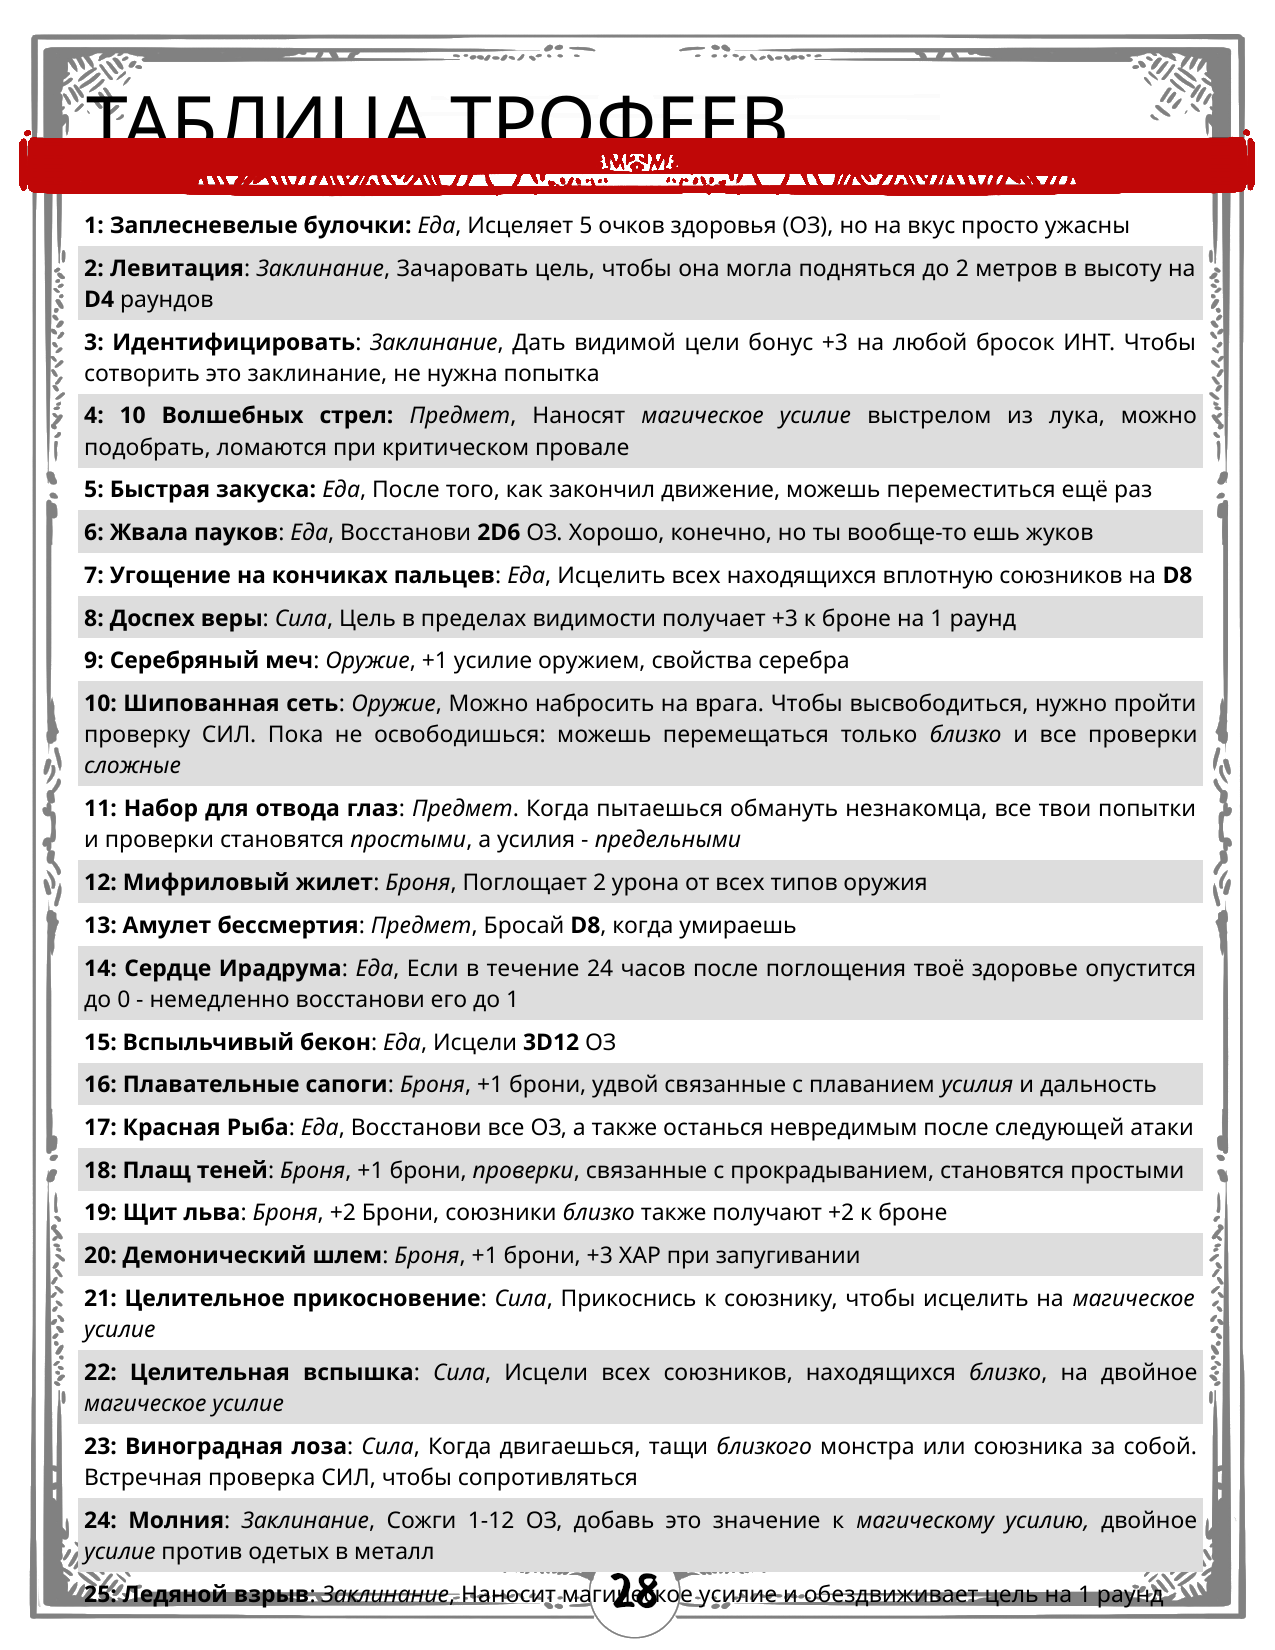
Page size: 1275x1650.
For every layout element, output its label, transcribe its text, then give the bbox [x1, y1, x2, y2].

table_cell 24: Молния: Заклинание, Сожги 1-12 ОЗ, добавь это значение к магическому усилию, двойное усилие против одетых в металл [78, 1498, 1203, 1572]
table_cell 17: Красная Рыба: Еда, Восстанови все ОЗ, а также останься невредимым после следующей атаки [78, 1105, 1203, 1148]
table_cell 11: Набор для отвода глаз: Предмет. Когда пытаешься обмануть незнакомца, все твои попытки и проверки становятся простыми, а усилия - предельными [78, 786, 1203, 860]
table_cell 10: Шипованная сеть: Оружие, Можно набросить на врага. Чтобы высвободиться, нужно пройти проверку СИЛ. Пока не освободишься: можешь перемещаться только близко и все проверки сложные [78, 681, 1203, 786]
table_cell 15: Вспыльчивый бекон: Еда, Исцели 3D12 ОЗ [78, 1020, 1203, 1062]
table_cell 14: Сердце Ирадрума: Еда, Если в течение 24 часов после поглощения твоё здоровье опустится до 0 - немедленно восстанови его до 1 [78, 946, 1203, 1020]
table_cell 2: Левитация: Заклинание, Зачаровать цель, чтобы она могла подняться до 2 метров в высоту на D4 раундов [78, 246, 1203, 320]
table_cell 4: 10 Волшебных стрел: Предмет, Наносят магическое усилие выстрелом из лука, можно подобрать, ломаются при критическом провале [78, 394, 1203, 468]
table_cell 22: Целительная вспышка: Сила, Исцели всех союзников, находящихся близко, на двойное магическое усилие [78, 1350, 1203, 1424]
table_cell 8: Доспех веры: Сила, Цель в пределах видимости получает +3 к броне на 1 раунд [78, 596, 1203, 638]
table_header 1: Заплесневелые булочки: Еда, Исцеляет 5 очков здоровья (ОЗ), но на вкус просто ужасны [78, 208, 1203, 246]
table_cell 5: Быстрая закуска: Еда, После того, как закончил движение, можешь переместиться ещё раз [78, 468, 1203, 510]
table_cell 16: Плавательные сапоги: Броня, +1 брони, удвой связанные с плаванием усилия и дальность [78, 1063, 1203, 1105]
picture [0, 6, 1275, 1647]
table_cell 9: Серебряный меч: Оружие, +1 усилие оружием, свойства серебра [78, 639, 1203, 681]
table_cell 19: Щит льва: Броня, +2 Брони, союзники близко также получают +2 к броне [78, 1191, 1203, 1233]
table_cell 7: Угощение на кончиках пальцев: Еда, Исцелить всех находящихся вплотную союзников на D8 [78, 553, 1203, 596]
table_cell 13: Амулет бессмертия: Предмет, Бросай D8, когда умираешь [78, 903, 1203, 946]
table_cell 3: Идентифицировать: Заклинание, Дать видимой цели бонус +3 на любой бросок ИНТ. Чтобы сотворить это заклинание, не нужна попытка [78, 320, 1203, 394]
table_cell 18: Плащ теней: Броня, +1 брони, проверки, связанные с прокрадыванием, становятся простыми [78, 1148, 1203, 1191]
table_cell 12: Мифриловый жилет: Броня, Поглощает 2 урона от всех типов оружия [78, 860, 1203, 903]
table_cell 6: Жвала пауков: Еда, Восстанови 2D6 ОЗ. Хорошо, конечно, но ты вообще-то ешь жуков [78, 510, 1203, 553]
table_cell 21: Целительное прикосновение: Сила, Прикоснись к союзнику, чтобы исцелить на магическое усилие [78, 1276, 1203, 1350]
table_cell 25: Ледяной взрыв: Заклинание, Наносит магическое усилие и обездвиживает цель на 1 раунд [78, 1572, 1203, 1614]
table_cell 23: Виноградная лоза: Сила, Когда двигаешься, тащи близкого монстра или союзника за собой. Встречная проверка СИЛ, чтобы сопротивляться [78, 1424, 1203, 1498]
table_cell 20: Демонический шлем: Броня, +1 брони, +3 ХАР при запугивании [78, 1233, 1203, 1276]
